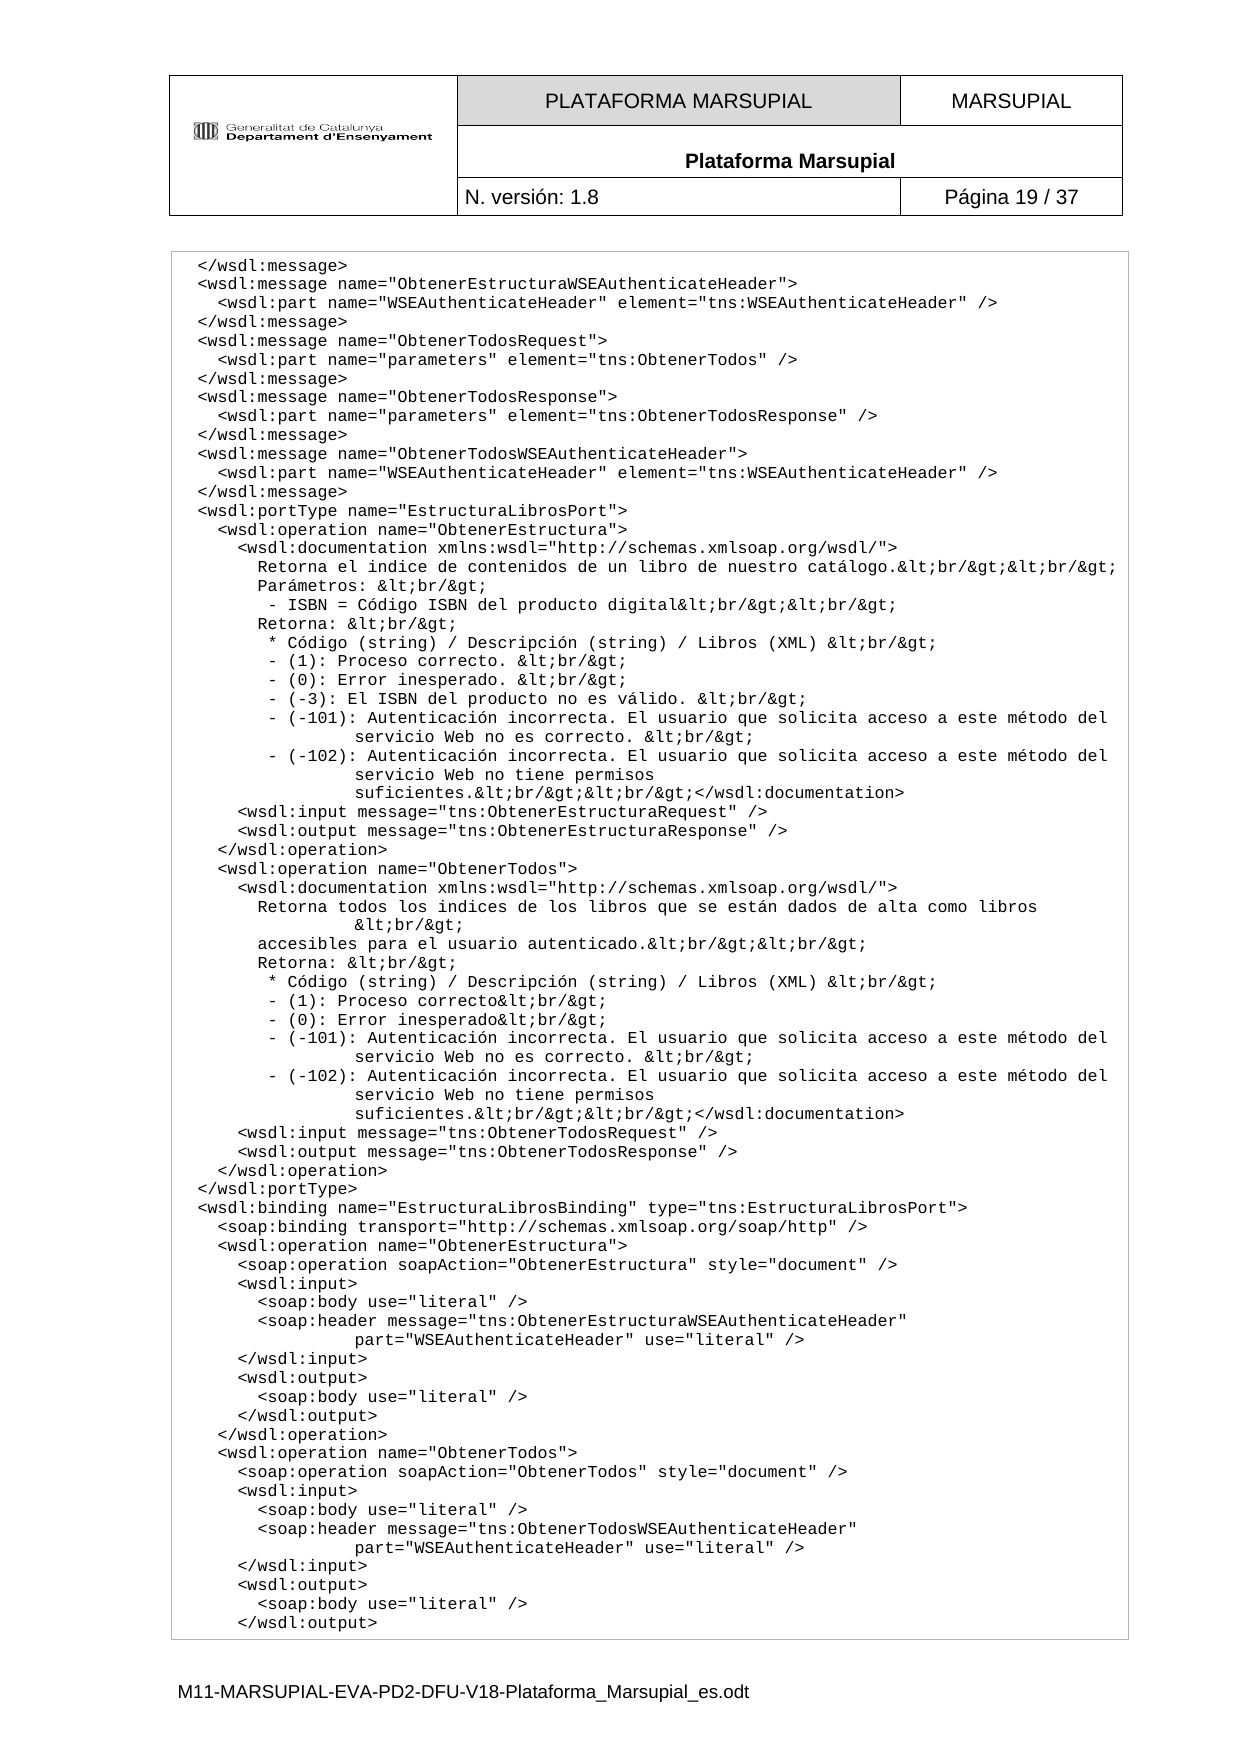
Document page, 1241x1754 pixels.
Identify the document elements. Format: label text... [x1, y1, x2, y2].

text <wsdl:message name="ObtenerTodosRequest"> [177, 332, 1122, 351]
text <soap:body use="literal" /> [177, 1596, 1122, 1608]
text - (-101): Autenticación incorrecta. El usuario que solicita acceso a este método del servicio Web no es correcto. &lt;br/&gt; [177, 709, 1122, 747]
text Parámetros: &lt;br/&gt; [177, 578, 1122, 596]
text </wsdl:input> [177, 1351, 1122, 1369]
text * Código (string) / Descripción (string) / Libros (XML) &lt;br/&gt; [177, 973, 1122, 992]
text </wsdl:message> [177, 314, 1122, 332]
text <wsdl:output message="tns:ObtenerEstructuraResponse" /> [177, 823, 1122, 842]
text <wsdl:part name="parameters" element="tns:ObtenerTodos" /> [177, 351, 1122, 370]
text <wsdl:binding name="EstructuraLibrosBinding" type="tns:EstructuraLibrosPort"> [177, 1200, 1122, 1219]
text </wsdl:message> [177, 427, 1122, 446]
text accesibles para el usuario autenticado.&lt;br/&gt;&lt;br/&gt; [177, 936, 1122, 955]
text - (0): Error inesperado. &lt;br/&gt; [177, 672, 1122, 691]
text <wsdl:output> [177, 1577, 1122, 1596]
text </wsdl:message> [177, 483, 1122, 502]
text * Código (string) / Descripción (string) / Libros (XML) &lt;br/&gt; [177, 634, 1122, 653]
text - (-3): El ISBN del producto no es válido. &lt;br/&gt; [177, 691, 1122, 709]
text Retorna el indice de contenidos de un libro de nuestro catálogo.&lt;br/&gt;&lt;br/&gt; [177, 559, 1122, 578]
text - (-102): Autenticación incorrecta. El usuario que solicita acceso a este método del servicio Web no tiene permisos suficientes.&lt;br/&gt;&lt;br/&gt;</wsdl:documentation> [177, 747, 1122, 804]
text <soap:operation soapAction="ObtenerTodos" style="document" /> [177, 1464, 1122, 1483]
text <wsdl:input message="tns:ObtenerTodosRequest" /> [177, 1124, 1122, 1143]
text - ISBN = Código ISBN del producto digital&lt;br/&gt;&lt;br/&gt; [177, 596, 1122, 615]
text <wsdl:operation name="ObtenerTodos"> [177, 860, 1122, 879]
text Retorna: &lt;br/&gt; [177, 955, 1122, 973]
text </wsdl:operation> [177, 842, 1122, 860]
text </wsdl:message> [177, 370, 1122, 389]
text <soap:operation soapAction="ObtenerEstructura" style="document" /> [177, 1256, 1122, 1275]
text - (1): Proceso correcto&lt;br/&gt; [177, 992, 1122, 1011]
text <wsdl:documentation xmlns:wsdl="http://schemas.xmlsoap.org/wsdl/"> [177, 879, 1122, 898]
text <wsdl:part name="WSEAuthenticateHeader" element="tns:WSEAuthenticateHeader" /> [177, 295, 1122, 314]
text Retorna: &lt;br/&gt; [177, 615, 1122, 634]
text <soap:header message="tns:ObtenerEstructuraWSEAuthenticateHeader" part="WSEAuthenticateHeader" use="literal" /> [177, 1313, 1122, 1351]
text <soap:body use="literal" /> [177, 1294, 1122, 1313]
text </wsdl:output> [172, 1608, 1128, 1639]
text <wsdl:operation name="ObtenerEstructura"> [177, 521, 1122, 540]
text - (0): Error inesperado&lt;br/&gt; [177, 1011, 1122, 1030]
text <soap:header message="tns:ObtenerTodosWSEAuthenticateHeader" part="WSEAuthenticateHeader" use="literal" /> [177, 1520, 1122, 1558]
text <wsdl:message name="ObtenerTodosResponse"> [177, 389, 1122, 408]
text </wsdl:operation> [177, 1426, 1122, 1445]
text <wsdl:input> [177, 1275, 1122, 1294]
text <wsdl:part name="parameters" element="tns:ObtenerTodosResponse" /> [177, 408, 1122, 427]
text <soap:body use="literal" /> [177, 1388, 1122, 1407]
text <wsdl:documentation xmlns:wsdl="http://schemas.xmlsoap.org/wsdl/"> [177, 540, 1122, 559]
text </wsdl:message> [172, 252, 1128, 276]
text </wsdl:input> [177, 1558, 1122, 1577]
text <wsdl:part name="WSEAuthenticateHeader" element="tns:WSEAuthenticateHeader" /> [177, 464, 1122, 483]
text <wsdl:portType name="EstructuraLibrosPort"> [177, 502, 1122, 521]
text <wsdl:input> [177, 1483, 1122, 1501]
text <wsdl:message name="ObtenerEstructuraWSEAuthenticateHeader"> [177, 276, 1122, 295]
text - (-101): Autenticación incorrecta. El usuario que solicita acceso a este método del servicio Web no es correcto. &lt;br/&gt; [177, 1030, 1122, 1068]
text <wsdl:output> [177, 1369, 1122, 1388]
text <wsdl:input message="tns:ObtenerEstructuraRequest" /> [177, 804, 1122, 823]
text - (-102): Autenticación incorrecta. El usuario que solicita acceso a este método del servicio Web no tiene permisos suficientes.&lt;br/&gt;&lt;br/&gt;</wsdl:documentation> [177, 1068, 1122, 1124]
text <wsdl:output message="tns:ObtenerTodosResponse" /> [177, 1143, 1122, 1162]
text <wsdl:message name="ObtenerTodosWSEAuthenticateHeader"> [177, 446, 1122, 464]
text <wsdl:operation name="ObtenerTodos"> [177, 1445, 1122, 1464]
text <wsdl:operation name="ObtenerEstructura"> [177, 1237, 1122, 1256]
text - (1): Proceso correcto. &lt;br/&gt; [177, 653, 1122, 672]
text Retorna todos los indices de los libros que se están dados de alta como libros &lt;br/&gt; [177, 898, 1122, 936]
text <soap:body use="literal" /> [177, 1501, 1122, 1520]
text </wsdl:output> [177, 1407, 1122, 1426]
text </wsdl:operation> [177, 1162, 1122, 1181]
text <soap:binding transport="http://schemas.xmlsoap.org/soap/http" /> [177, 1219, 1122, 1237]
text </wsdl:portType> [177, 1181, 1122, 1200]
